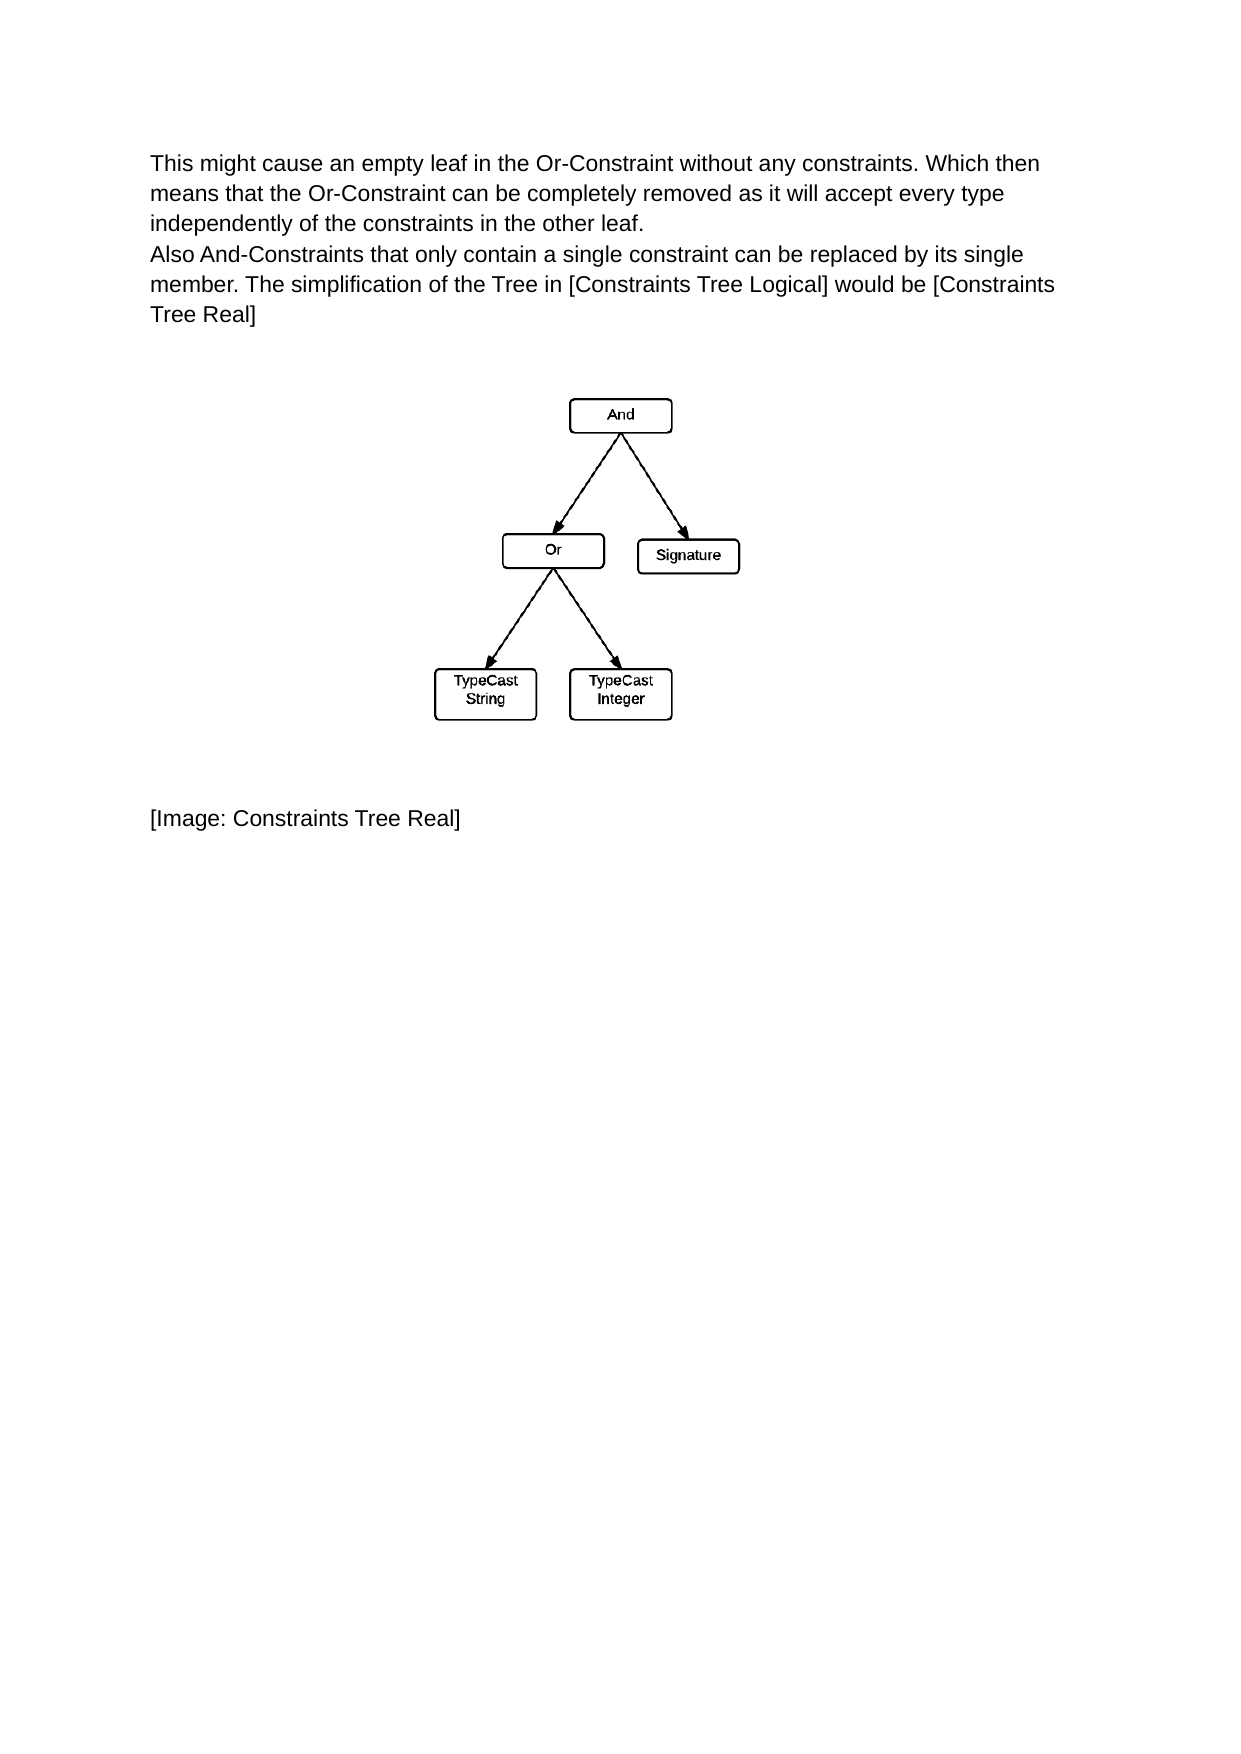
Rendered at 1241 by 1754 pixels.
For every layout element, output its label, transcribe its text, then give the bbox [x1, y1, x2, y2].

text Also And-Constraints that only contain a single constraint can be replaced by its single member. The simplification of the Tree in [Constraints Tree Logical] would be [Constraints Tree Real] [150, 241, 1091, 327]
text [Image: Constraints Tree Real] [150, 805, 1091, 832]
text This might cause an empty leaf in the Or-Constraint without any constraints. Which then means that the Or-Constraint can be completely removed as it will accept every type independently of the constraints in the other leaf. [150, 150, 1091, 237]
